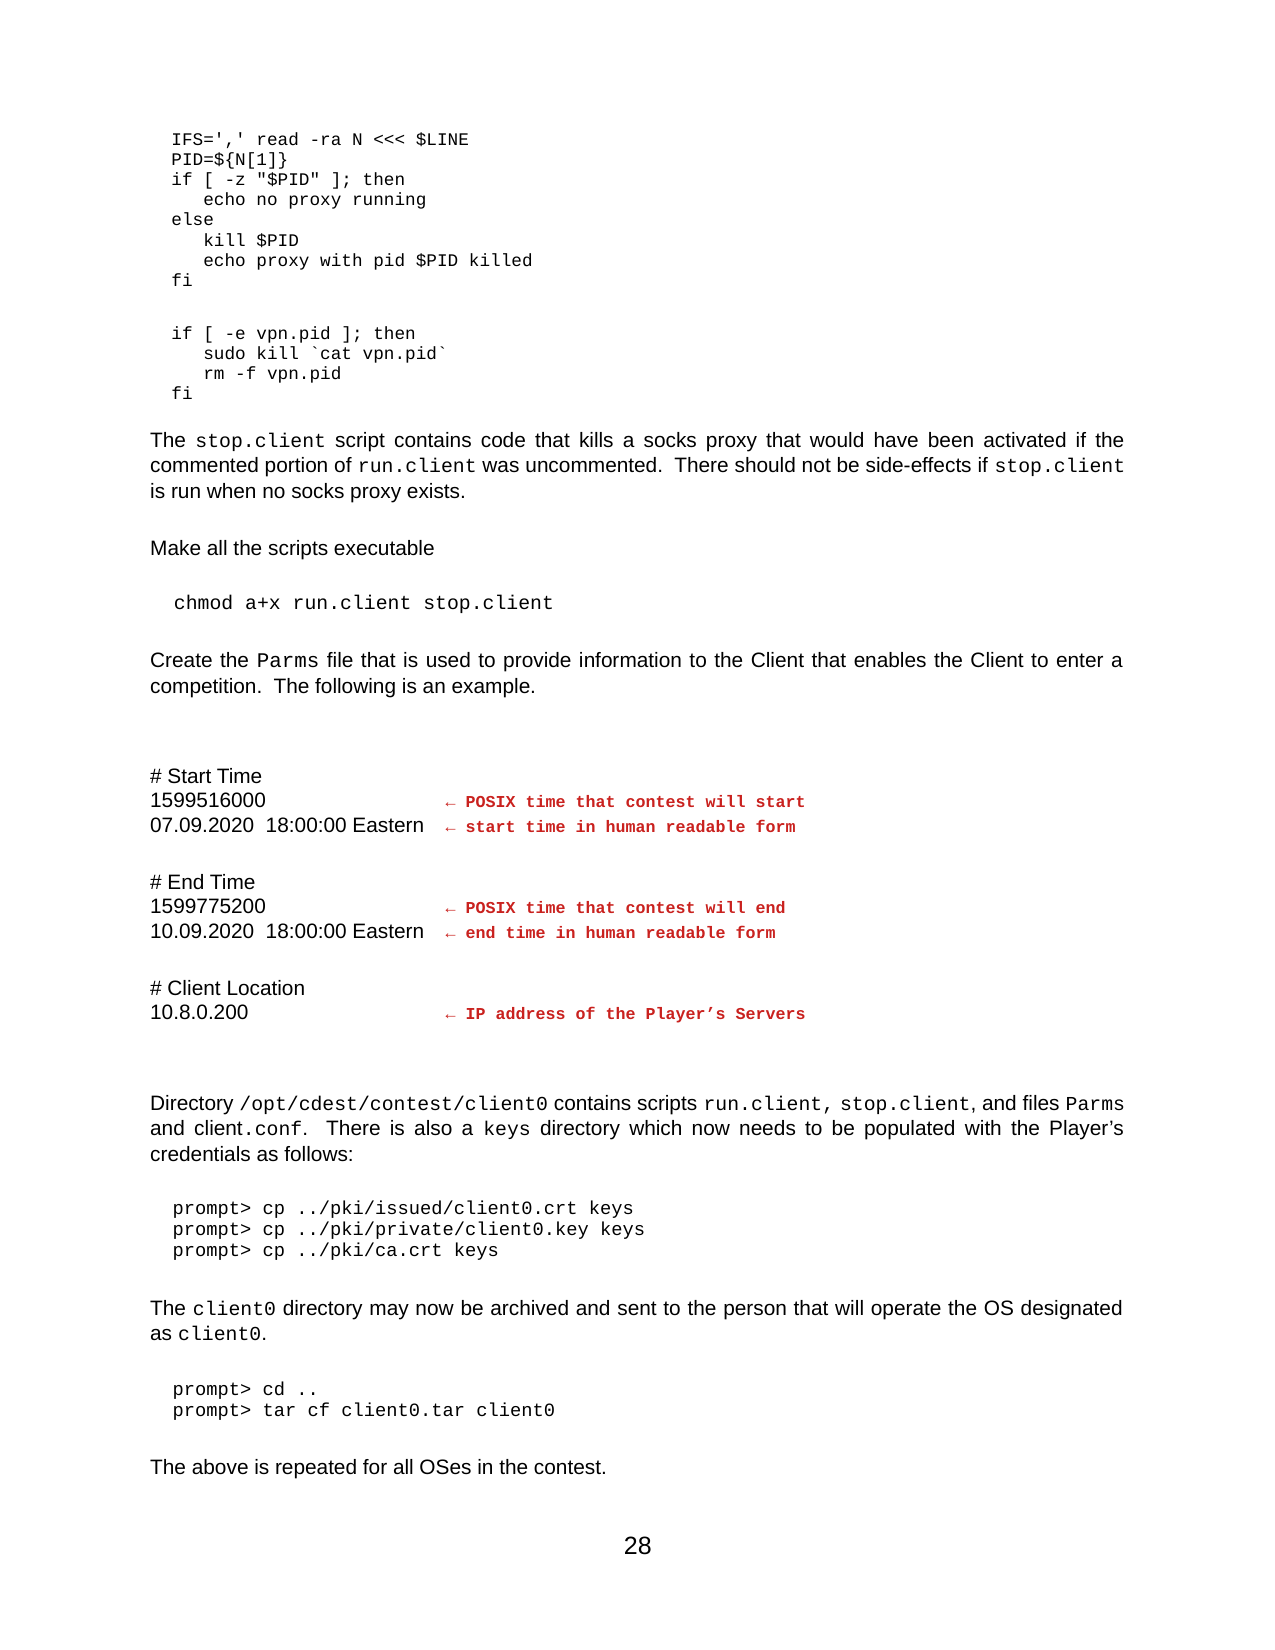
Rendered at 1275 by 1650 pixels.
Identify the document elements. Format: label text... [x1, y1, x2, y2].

text IFS=',' read -ra N <<< $LINE [150, 131, 1125, 151]
text 1599516000 ← POSIX time that contest will start [150, 788, 1125, 812]
text echo no proxy running [150, 191, 1125, 211]
text fi [150, 385, 1125, 405]
text echo proxy with pid $PID killed [150, 251, 1125, 271]
text fi [150, 271, 1125, 291]
text prompt> cd .. [150, 1379, 1125, 1401]
text Directory /opt/cdest/contest/client0 contains scripts run.client, stop.client, and files Parms and client.conf. There is also a keys directory which now needs to be populated with the Player’s credentials as follows: [150, 1091, 1125, 1166]
text Create the Parms file that is used to provide information to the Client that enables the Client to enter a competition. The following is an example. [150, 648, 1125, 698]
text prompt> cp ../pki/issued/client0.crt keys [150, 1199, 1125, 1220]
text if [ -z "$PID" ]; then [150, 171, 1125, 191]
text chmod a+x run.client stop.client [150, 593, 1125, 615]
text rm -f vpn.pid [150, 365, 1125, 385]
text # Client Location [150, 976, 1125, 1000]
text The above is repeated for all OSes in the contest. [150, 1455, 1125, 1479]
text # Start Time [150, 764, 1125, 788]
text Make all the scripts executable [150, 536, 1125, 559]
text 1599775200 ← POSIX time that contest will end [150, 894, 1125, 918]
text sudo kill `cat vpn.pid` [150, 344, 1125, 365]
text prompt> cp ../pki/private/client0.key keys [150, 1220, 1125, 1241]
text PID=${N[1]} [150, 151, 1125, 171]
text The client0 directory may now be archived and sent to the person that will operate the OS designated as client0. [150, 1296, 1125, 1347]
text 10.09.2020 18:00:00 Eastern ← end time in human readable form [150, 918, 1125, 943]
text if [ -e vpn.pid ]; then [150, 324, 1125, 344]
text prompt> tar cf client0.tar client0 [150, 1401, 1125, 1422]
text # End Time [150, 870, 1125, 894]
text 07.09.2020 18:00:00 Eastern ← start time in human readable form [150, 812, 1125, 837]
text else [150, 211, 1125, 231]
text 10.8.0.200 ← IP address of the Player’s Servers [150, 1000, 1125, 1025]
text The stop.client script contains code that kills a socks proxy that would have been activated if the commented portion of run.client was uncommented. There should not be side-effects if stop.client is run when no socks proxy exists. [150, 428, 1125, 503]
text prompt> cp ../pki/ca.crt keys [150, 1241, 1125, 1262]
text kill $PID [150, 231, 1125, 251]
